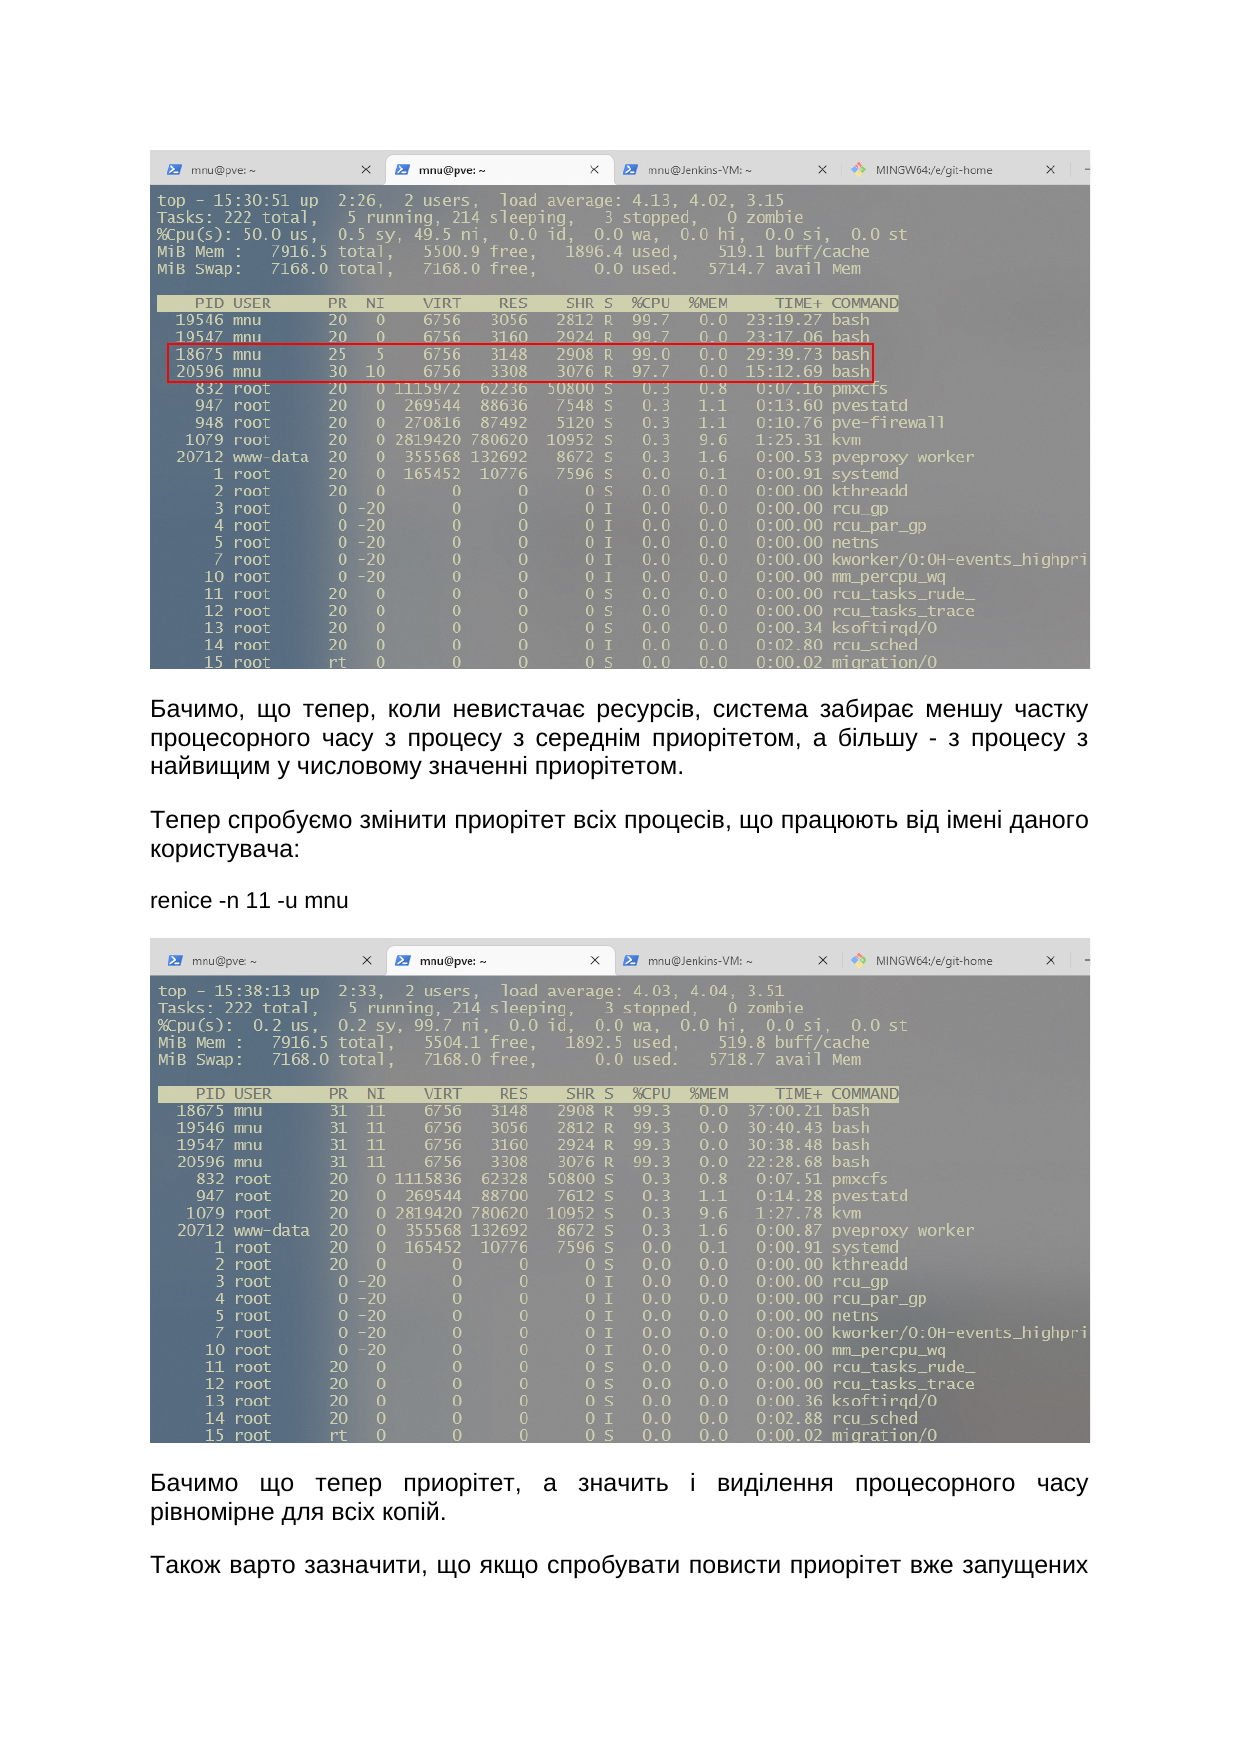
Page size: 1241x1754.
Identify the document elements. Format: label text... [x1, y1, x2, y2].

text Тепер спробуємо змінити приорітет всіх процесів, що працюють від імені даного користувача: [150, 805, 1090, 862]
text Бачимо що тепер приорітет, а значить і виділення процесорного часу рівномірне для всіх копій. [150, 1468, 1090, 1526]
picture [150, 150, 1091, 669]
text renice -n 11 -u mnu [150, 887, 1090, 914]
picture [150, 938, 1091, 1443]
text Бачимо, що тепер, коли невистачає ресурсів, система забирає меншу частку процесорного часу з процесу з середнім приорітетом, а більшу - з процесу з найвищим у числовому значенні приорітетом. [150, 694, 1090, 780]
text Також варто зазначити, що якщо спробувати повисти приорітет вже запущених [150, 1551, 1090, 1579]
